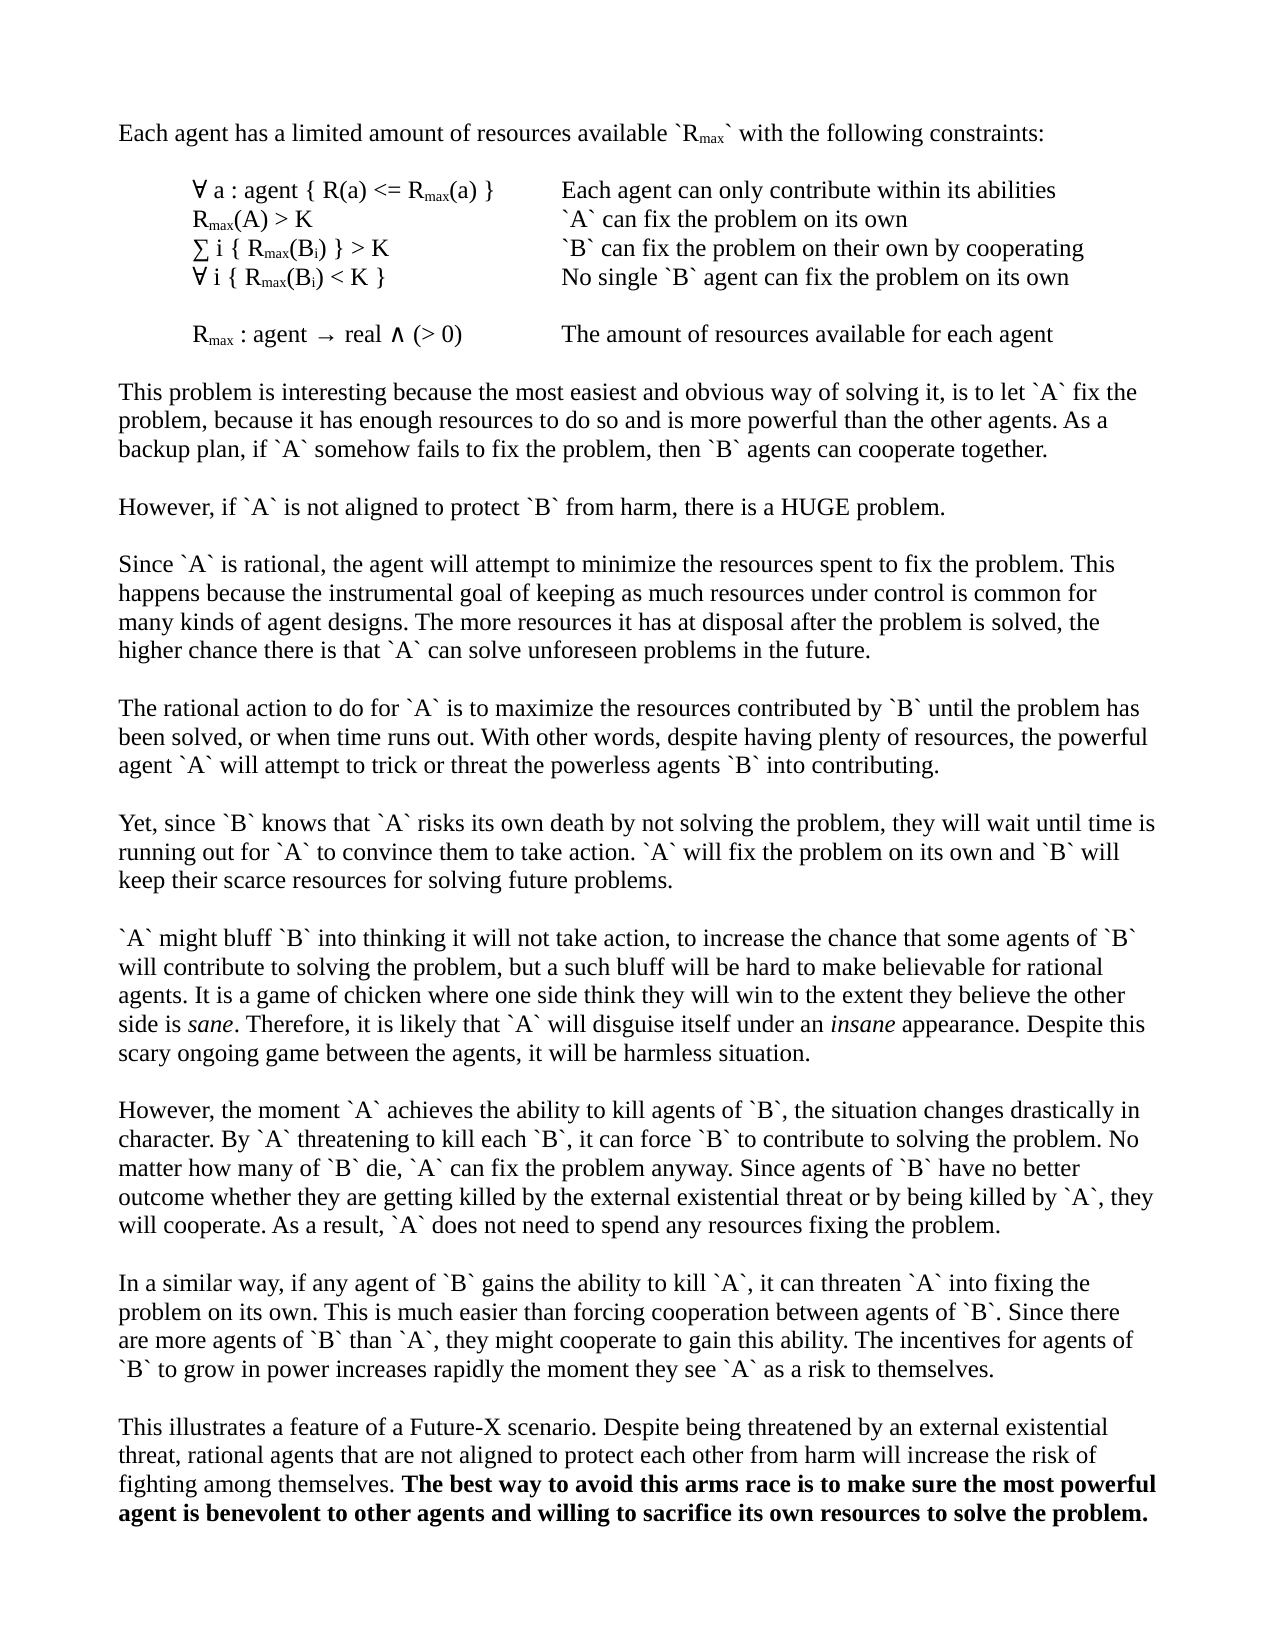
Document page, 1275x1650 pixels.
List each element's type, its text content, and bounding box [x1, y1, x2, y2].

text However, the moment `A` achieves the ability to kill agents of `B`, the situation changes drastically in character. By `A` threatening to kill each `B`, it can force `B` to contribute to solving the problem. No matter how many of `B` die, `A` can fix the problem anyway. Since agents of `B` have no better outcome whether they are getting killed by the external existential threat or by being killed by `A`, they will cooperate. As a result, `A` does not need to spend any resources fixing the problem. [118, 1096, 1157, 1239]
text Rmax : agent → real ∧ (> 0) The amount of resources available for each agent [118, 319, 1157, 348]
text However, if `A` is not aligned to protect `B` from harm, there is a HUGE problem. [118, 492, 1157, 521]
text Rmax(A) > K `A` can fix the problem on its own [118, 204, 1157, 233]
text Yet, since `B` knows that `A` risks its own death by not solving the problem, they will wait until time is running out for `A` to convince them to take action. `A` will fix the problem on its own and `B` will keep their scarce resources for solving future problems. [118, 808, 1157, 894]
text The rational action to do for `A` is to maximize the resources contributed by `B` until the problem has been solved, or when time runs out. With other words, despite having plenty of resources, the powerful agent `A` will attempt to trick or threat the powerless agents `B` into contributing. [118, 693, 1157, 779]
text `A` might bluff `B` into thinking it will not take action, to increase the chance that some agents of `B` will contribute to solving the problem, but a such bluff will be hard to make believable for rational agents. It is a game of chicken where one side think they will win to the extent they believe the other side is sane. Therefore, it is likely that `A` will disguise itself under an insane appearance. Despite this scary ongoing game between the agents, it will be harmless situation. [118, 923, 1157, 1067]
text In a similar way, if any agent of `B` gains the ability to kill `A`, it can threaten `A` into fixing the problem on its own. This is much easier than forcing cooperation between agents of `B`. Since there are more agents of `B` than `A`, they might cooperate to gain this ability. The incentives for agents of `B` to grow in power increases rapidly the moment they see `A` as a risk to themselves. [118, 1268, 1157, 1383]
text This problem is interesting because the most easiest and obvious way of solving it, is to let `A` fix the problem, because it has enough resources to do so and is more powerful than the other agents. As a backup plan, if `A` somehow fails to fix the problem, then `B` agents can cooperate together. [118, 377, 1157, 463]
text Since `A` is rational, the agent will attempt to minimize the resources spent to fix the problem. This happens because the instrumental goal of keeping as much resources under control is common for many kinds of agent designs. The more resources it has at disposal after the problem is solved, the higher chance there is that `A` can solve unforeseen problems in the future. [118, 549, 1157, 664]
text Each agent has a limited amount of resources available `Rmax` with the following constraints: [118, 118, 1157, 147]
text ∑ i { Rmax(Bi) } > K `B` can fix the problem on their own by cooperating [118, 233, 1157, 262]
text ∀ a : agent { R(a) <= Rmax(a) } Each agent can only contribute within its abilities [118, 176, 1157, 204]
text This illustrates a feature of a Future-X scenario. Despite being threatened by an external existential threat, rational agents that are not aligned to protect each other from harm will increase the risk of fighting among themselves. The best way to avoid this arms race is to make sure the most powerful agent is benevolent to other agents and willing to sacrifice its own resources to solve the problem. [118, 1412, 1157, 1527]
text ∀ i { Rmax(Bi) < K } No single `B` agent can fix the problem on its own [118, 262, 1157, 291]
